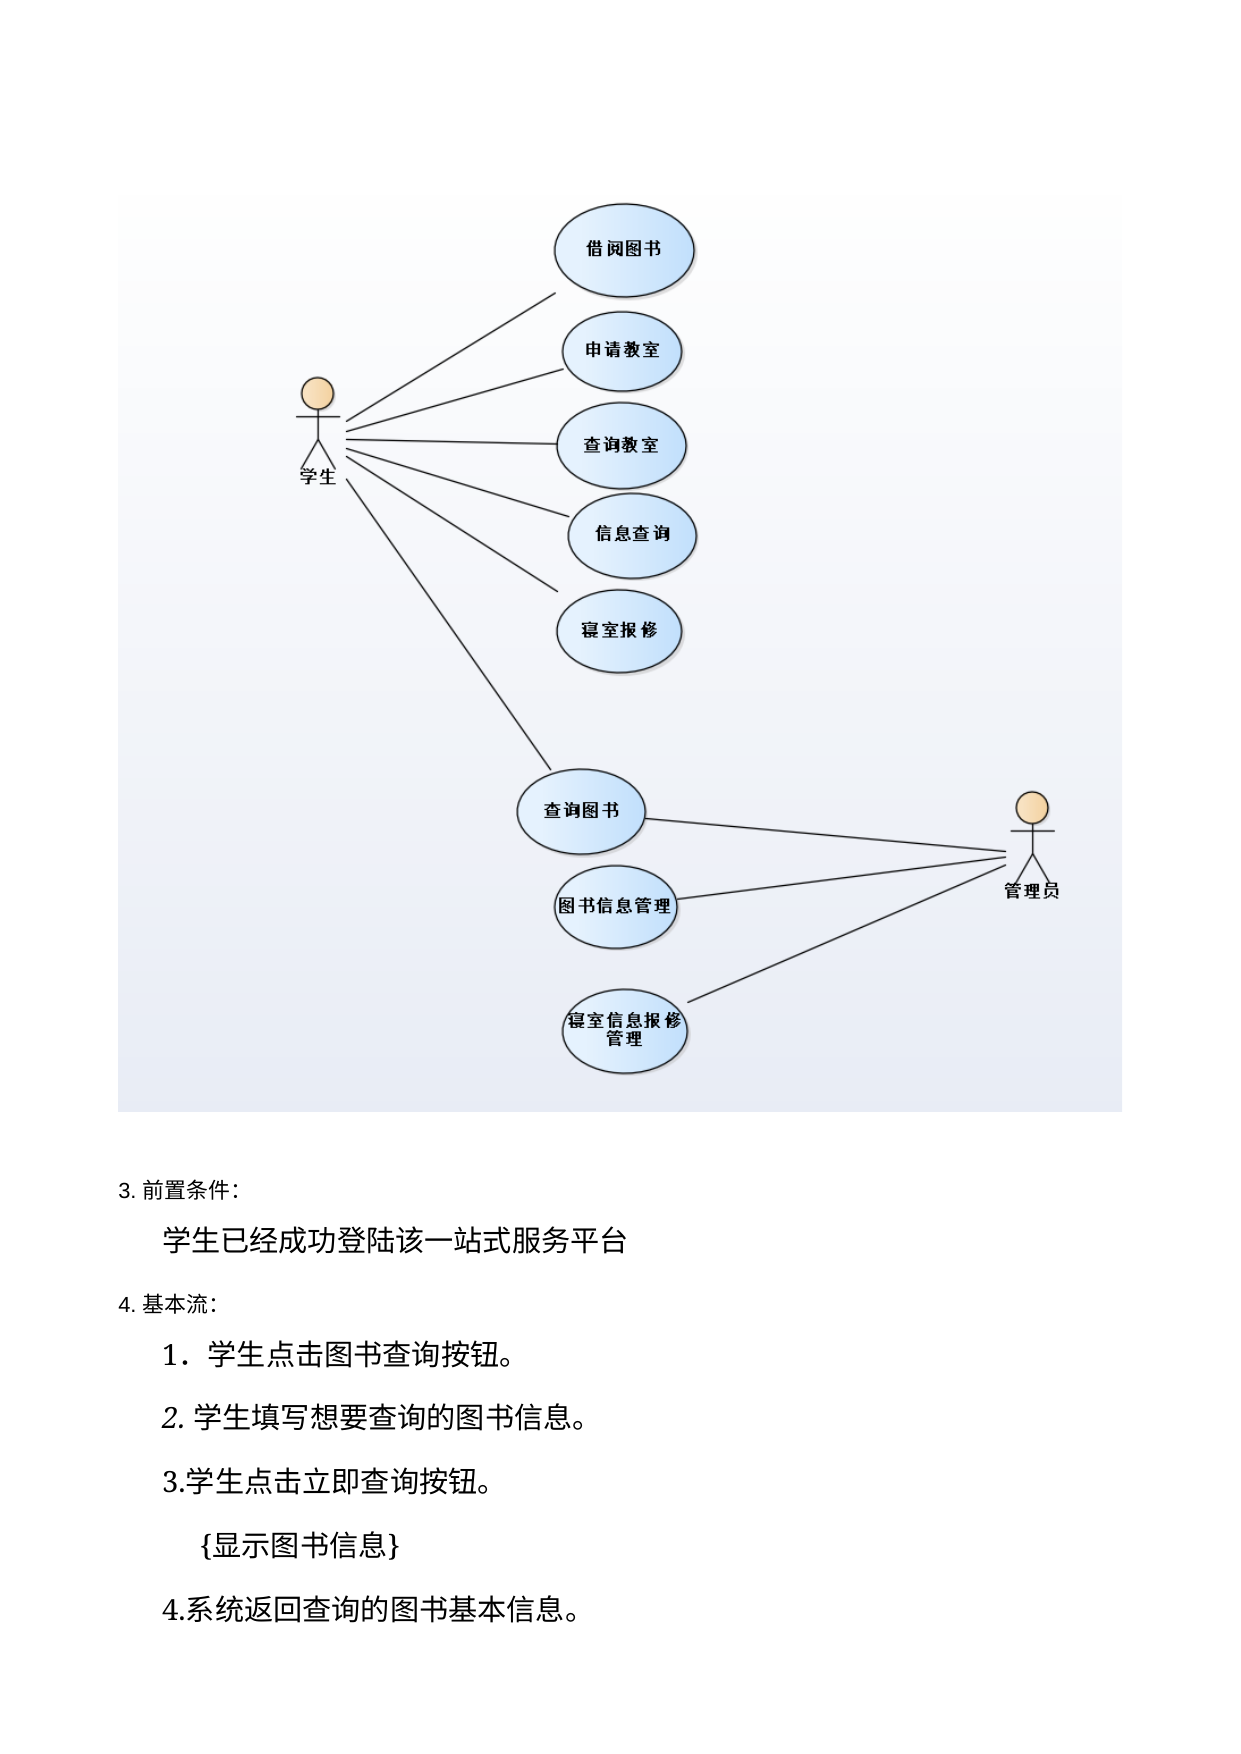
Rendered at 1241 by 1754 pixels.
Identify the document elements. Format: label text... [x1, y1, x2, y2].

text 3.学生点击立即查询按钮。 [118, 1458, 1122, 1501]
text 2. 学生填写想要查询的图书信息。 [118, 1395, 1122, 1437]
text 1．学生点击图书查询按钮。 [118, 1331, 1122, 1373]
text 4.系统返回查询的图书基本信息。 [118, 1586, 1122, 1628]
subtitle 前置条件： [118, 1173, 1122, 1205]
text 学生已经成功登陆该一站式服务平台 [118, 1218, 1122, 1260]
text {显示图书信息} [118, 1522, 1122, 1565]
subtitle 基本流： [118, 1287, 1122, 1318]
picture [118, 187, 1123, 1112]
